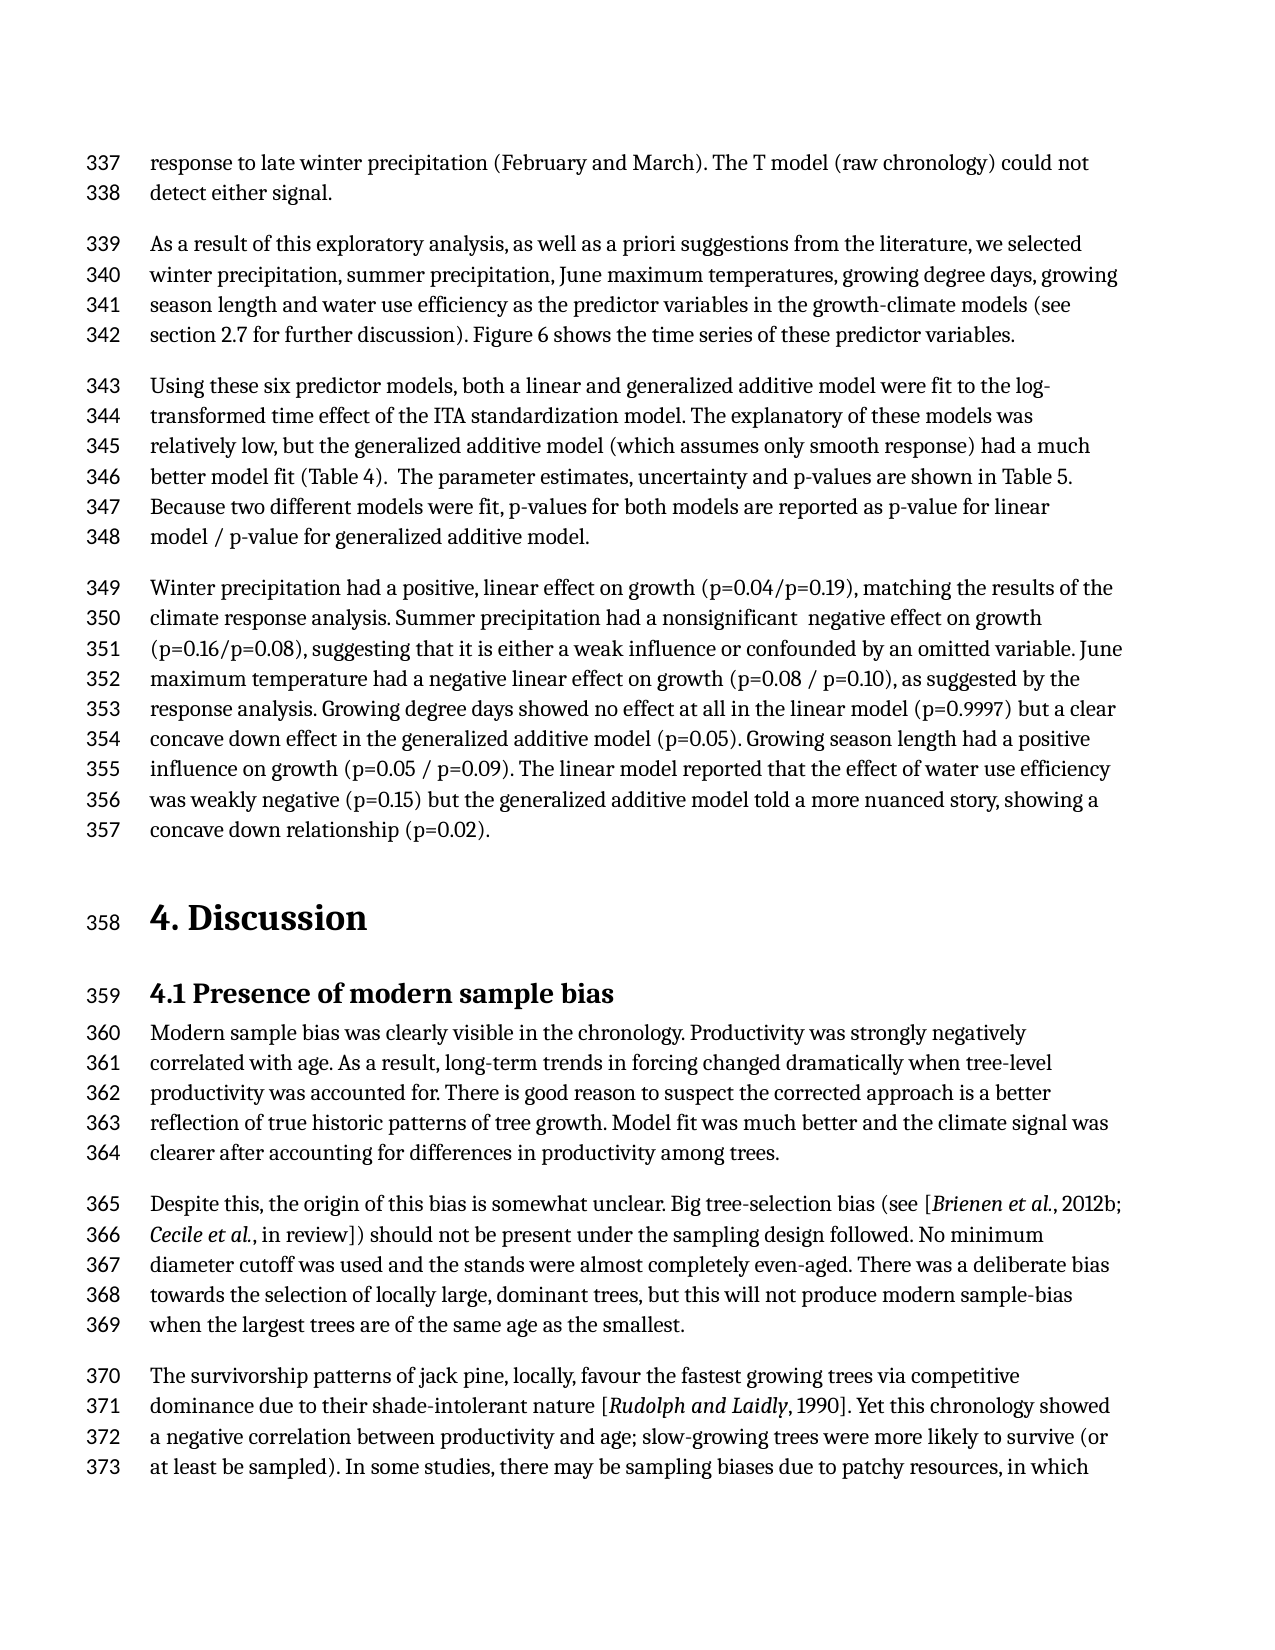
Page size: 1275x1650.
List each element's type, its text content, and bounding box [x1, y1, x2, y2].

text Despite this, the origin of this bias is somewhat unclear. Big tree-selection bias (see [Brienen et al., 2012b; Cecile et al., in review]) should not be present under the sampling design followed. No minimum diameter cutoff was used and the stands were almost completely even-aged. There was a deliberate bias towards the selection of locally large, dominant trees, but this will not produce modern sample-bias when the largest trees are of the same age as the smallest. [150, 1191, 1125, 1338]
subtitle 4. Discussion [150, 897, 1125, 940]
text response to late winter precipitation (February and March). The T model (raw chronology) could not detect either signal. [150, 150, 1125, 207]
text Using these six predictor models, both a linear and generalized additive model were fit to the log-transformed time effect of the ITA standardization model. The explanatory of these models was relatively low, but the generalized additive model (which assumes only smooth response) had a much better model fit (Table 4). The parameter estimates, uncertainty and p-values are shown in Table 5. Because two different models were fit, p-values for both models are reported as p-value for linear model / p-value for generalized additive model. [150, 373, 1125, 550]
text The survivorship patterns of jack pine, locally, favour the fastest growing trees via competitive dominance due to their shade-intolerant nature [Rudolph and Laidly, 1990]. Yet this chronology showed a negative correlation between productivity and age; slow-growing trees were more likely to survive (or at least be sampled). In some studies, there may be sampling biases due to patchy resources, in which [150, 1363, 1125, 1480]
text Winter precipitation had a positive, linear effect on growth (p=0.04/p=0.19), matching the results of the climate response analysis. Summer precipitation had a nonsignificant negative effect on growth (p=0.16/p=0.08), suggesting that it is either a weak influence or confounded by an omitted variable. June maximum temperature had a negative linear effect on growth (p=0.08 / p=0.10), as suggested by the response analysis. Growing degree days showed no effect at all in the linear model (p=0.9997) but a clear concave down effect in the generalized additive model (p=0.05). Growing season length had a positive influence on growth (p=0.05 / p=0.09). The linear model reported that the effect of water use efficiency was weakly negative (p=0.15) but the generalized additive model told a more nuanced story, showing a concave down relationship (p=0.02). [150, 575, 1125, 843]
subtitle 4.1 Presence of modern sample bias [150, 977, 1125, 1011]
text As a result of this exploratory analysis, as well as a priori suggestions from the literature, we selected winter precipitation, summer precipitation, June maximum temperatures, growing degree days, growing season length and water use efficiency as the predictor variables in the growth-climate models (see section 2.7 for further discussion). Figure 6 shows the time series of these predictor variables. [150, 231, 1125, 348]
text Modern sample bias was clearly visible in the chronology. Productivity was strongly negatively correlated with age. As a result, long-term trends in forcing changed dramatically when tree-level productivity was accounted for. There is good reason to suspect the corrected approach is a better reflection of true historic patterns of tree growth. Model fit was much better and the climate signal was clearer after accounting for differences in productivity among trees. [150, 1019, 1125, 1167]
